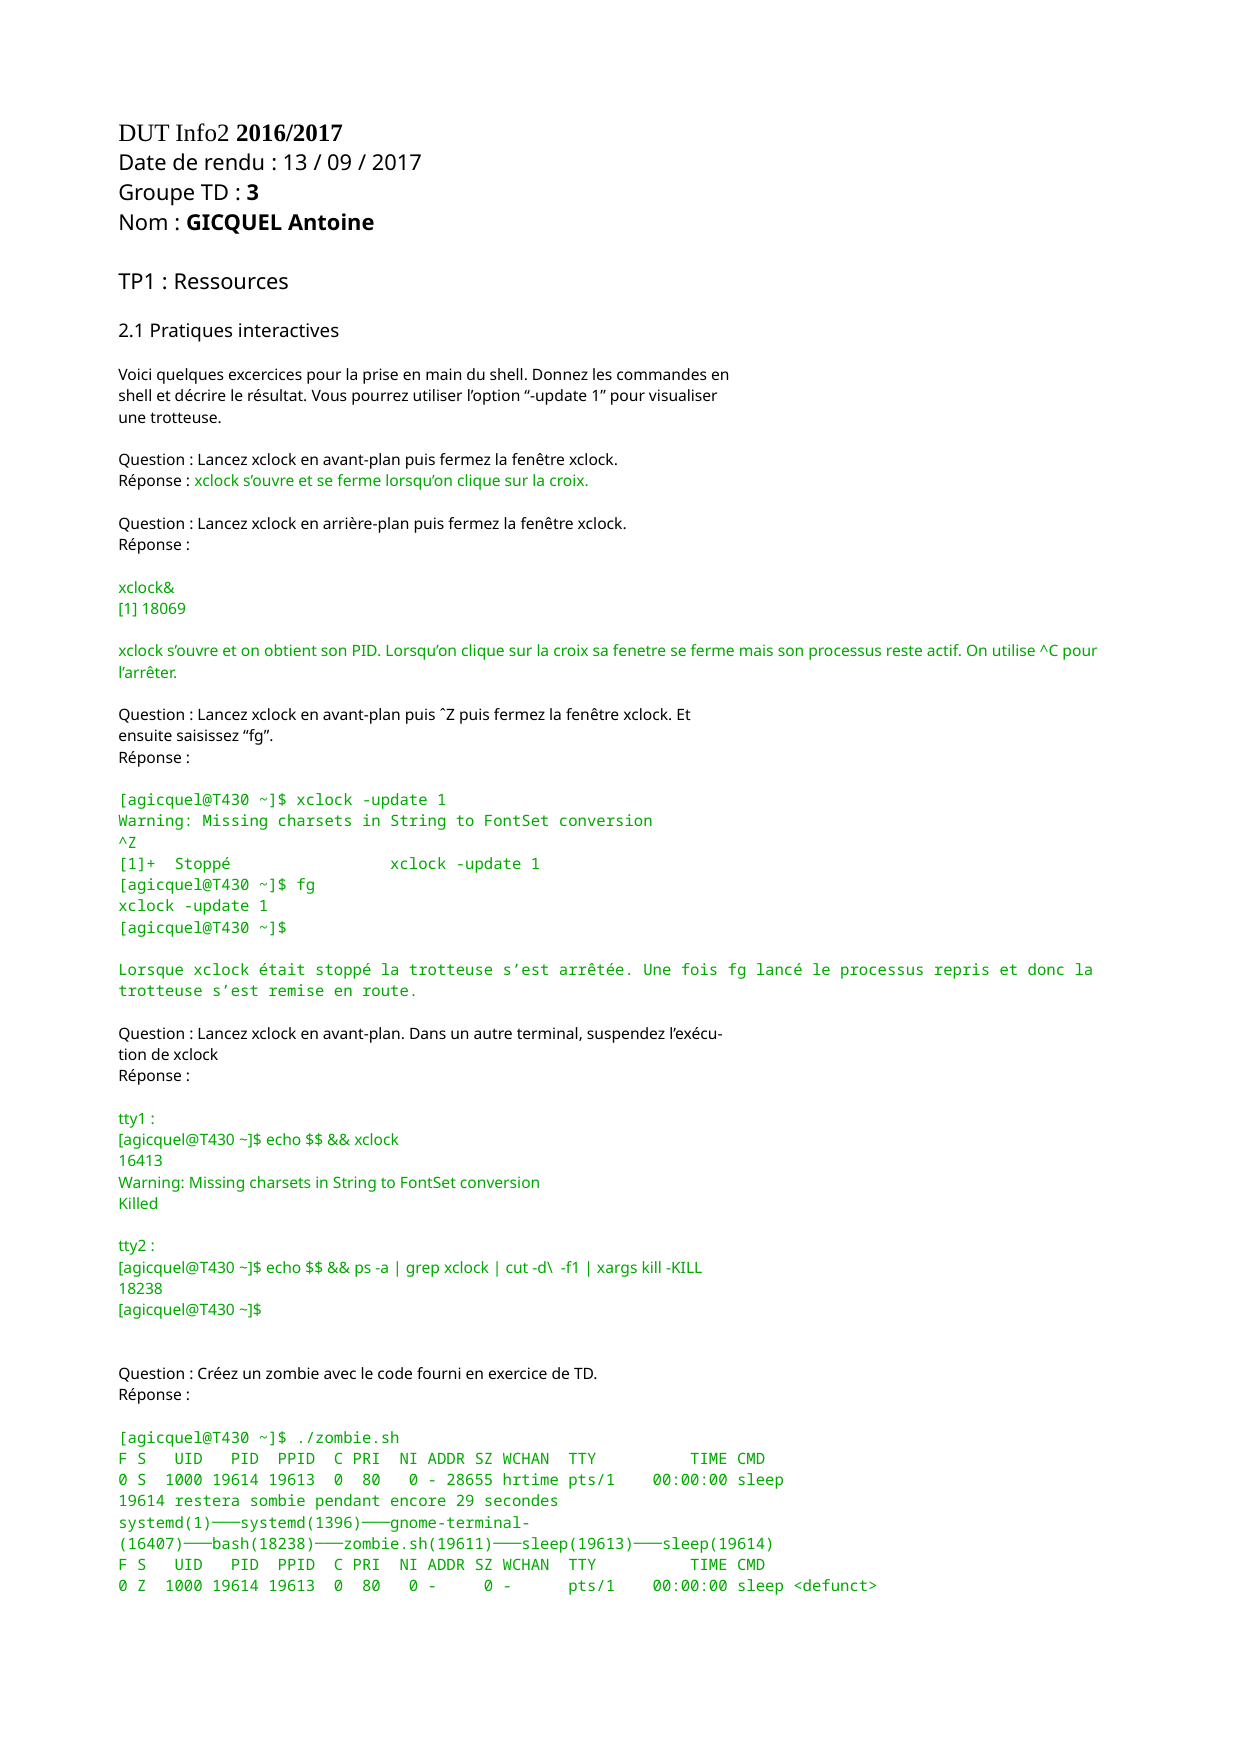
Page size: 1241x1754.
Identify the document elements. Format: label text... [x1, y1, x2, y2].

text une trotteuse. [118, 406, 1122, 428]
text Réponse : [118, 1384, 1122, 1405]
text [agicquel@T430 ~]$ [118, 916, 1122, 938]
text [agicquel@T430 ~]$ echo $$ && ps -a | grep xclock | cut -d\ -f1 | xargs kill -KILL [118, 1256, 1122, 1278]
text Killed [118, 1193, 1122, 1214]
text xclock -update 1 [118, 895, 1122, 916]
text Voici quelques excercices pour la prise en main du shell. Donnez les commandes en [118, 364, 1122, 385]
text Question : Créez un zombie avec le code fourni en exercice de TD. [118, 1363, 1122, 1384]
text Nom : GICQUEL Antoine [118, 206, 1122, 236]
text [agicquel@T430 ~]$ ./zombie.sh [118, 1426, 1122, 1448]
text Lorsque xclock était stoppé la trotteuse s’est arrêtée. Une fois fg lancé le processus repris et donc la trotteuse s’est remise en route. [118, 959, 1122, 1001]
text [agicquel@T430 ~]$ fg [118, 874, 1122, 895]
text tty2 : [118, 1235, 1122, 1256]
text xclock& [118, 576, 1122, 598]
text Date de rendu : 13 / 09 / 2017 [118, 147, 1122, 177]
text Question : Lancez xclock en arrière-plan puis fermez la fenêtre xclock. [118, 513, 1122, 534]
text TP1 : Ressources [118, 266, 1122, 296]
text [agicquel@T430 ~]$ [118, 1299, 1122, 1320]
text 2.1 Pratiques interactives [118, 317, 1122, 343]
text Réponse : xclock s’ouvre et se ferme lorsqu’on clique sur la croix. [118, 470, 1122, 491]
text 16413 [118, 1150, 1122, 1171]
text ^Z [118, 831, 1122, 853]
text Question : Lancez xclock en avant-plan puis ˆZ puis fermez la fenêtre xclock. Et [118, 704, 1122, 725]
text [1] 18069 [118, 598, 1122, 619]
text F S UID PID PPID C PRI NI ADDR SZ WCHAN TTY TIME CMD [118, 1554, 1122, 1575]
text 0 Z 1000 19614 19613 0 80 0 - 0 - pts/1 00:00:00 sleep <defunct> [118, 1575, 1122, 1596]
text Question : Lancez xclock en avant-plan. Dans un autre terminal, suspendez l’exécu- [118, 1023, 1122, 1044]
text ensuite saisissez “fg”. [118, 725, 1122, 746]
text tion de xclock [118, 1044, 1122, 1065]
text Warning: Missing charsets in String to FontSet conversion [118, 810, 1122, 831]
text DUT Info2 2016/2017 [118, 118, 1122, 147]
text [agicquel@T430 ~]$ xclock -update 1 [118, 789, 1122, 810]
text tty1 : [118, 1108, 1122, 1129]
text Réponse : [118, 746, 1122, 768]
text Réponse : [118, 1065, 1122, 1086]
text 0 S 1000 19614 19613 0 80 0 - 28655 hrtime pts/1 00:00:00 sleep [118, 1469, 1122, 1490]
text Warning: Missing charsets in String to FontSet conversion [118, 1171, 1122, 1193]
text shell et décrire le résultat. Vous pourrez utiliser l’option “-update 1” pour visualiser [118, 385, 1122, 406]
text xclock s’ouvre et on obtient son PID. Lorsqu’on clique sur la croix sa fenetre se ferme mais son processus reste actif. On utilise ^C pour l’arrêter. [118, 640, 1122, 683]
text Groupe TD : 3 [118, 177, 1122, 206]
text F S UID PID PPID C PRI NI ADDR SZ WCHAN TTY TIME CMD [118, 1448, 1122, 1469]
text 19614 restera sombie pendant encore 29 secondes [118, 1490, 1122, 1511]
text 18238 [118, 1278, 1122, 1299]
text [agicquel@T430 ~]$ echo $$ && xclock [118, 1129, 1122, 1150]
text Réponse : [118, 534, 1122, 555]
text Question : Lancez xclock en avant-plan puis fermez la fenêtre xclock. [118, 449, 1122, 470]
text [1]+ Stoppé xclock -update 1 [118, 853, 1122, 874]
text systemd(1)───systemd(1396)───gnome-terminal-(16407)───bash(18238)───zombie.sh(19611)───sleep(19613)───sleep(19614) [118, 1511, 1122, 1554]
